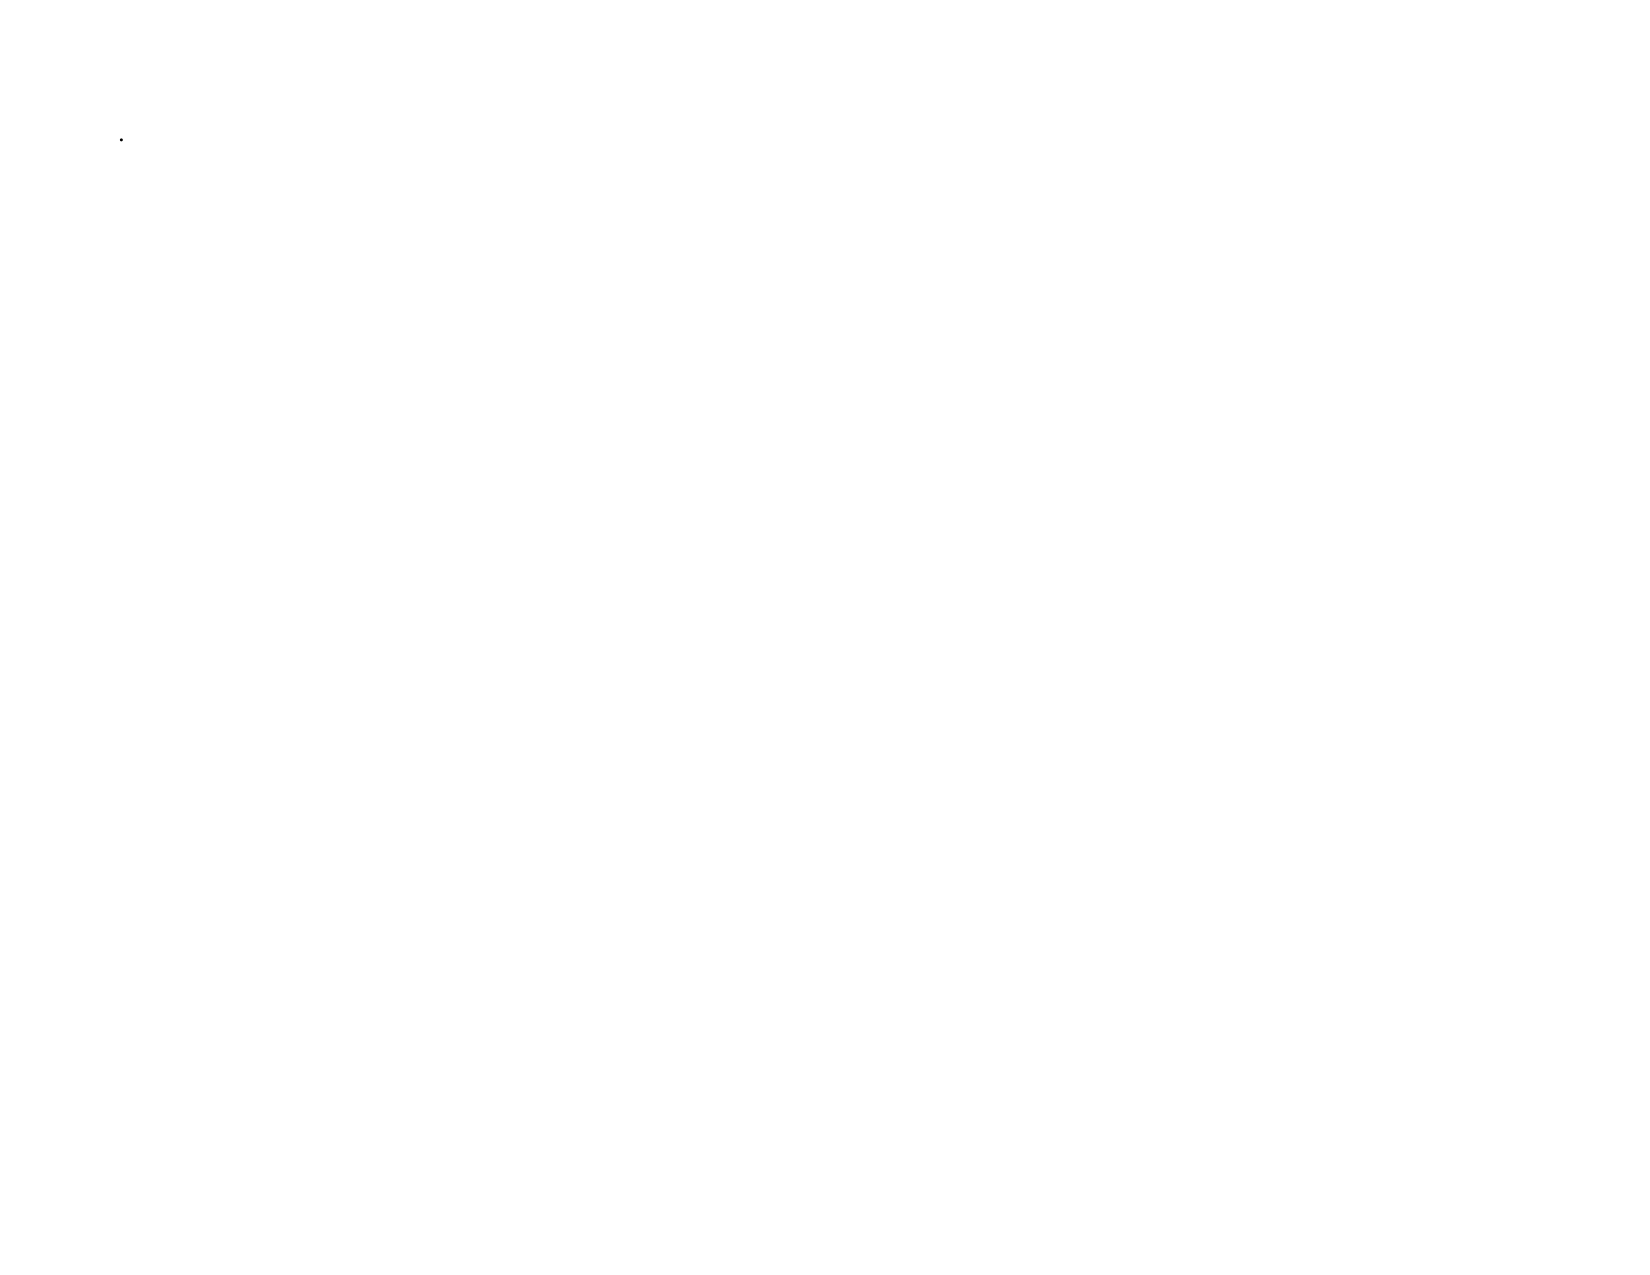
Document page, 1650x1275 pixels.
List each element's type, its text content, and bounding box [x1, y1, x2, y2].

text . [118, 118, 1532, 147]
